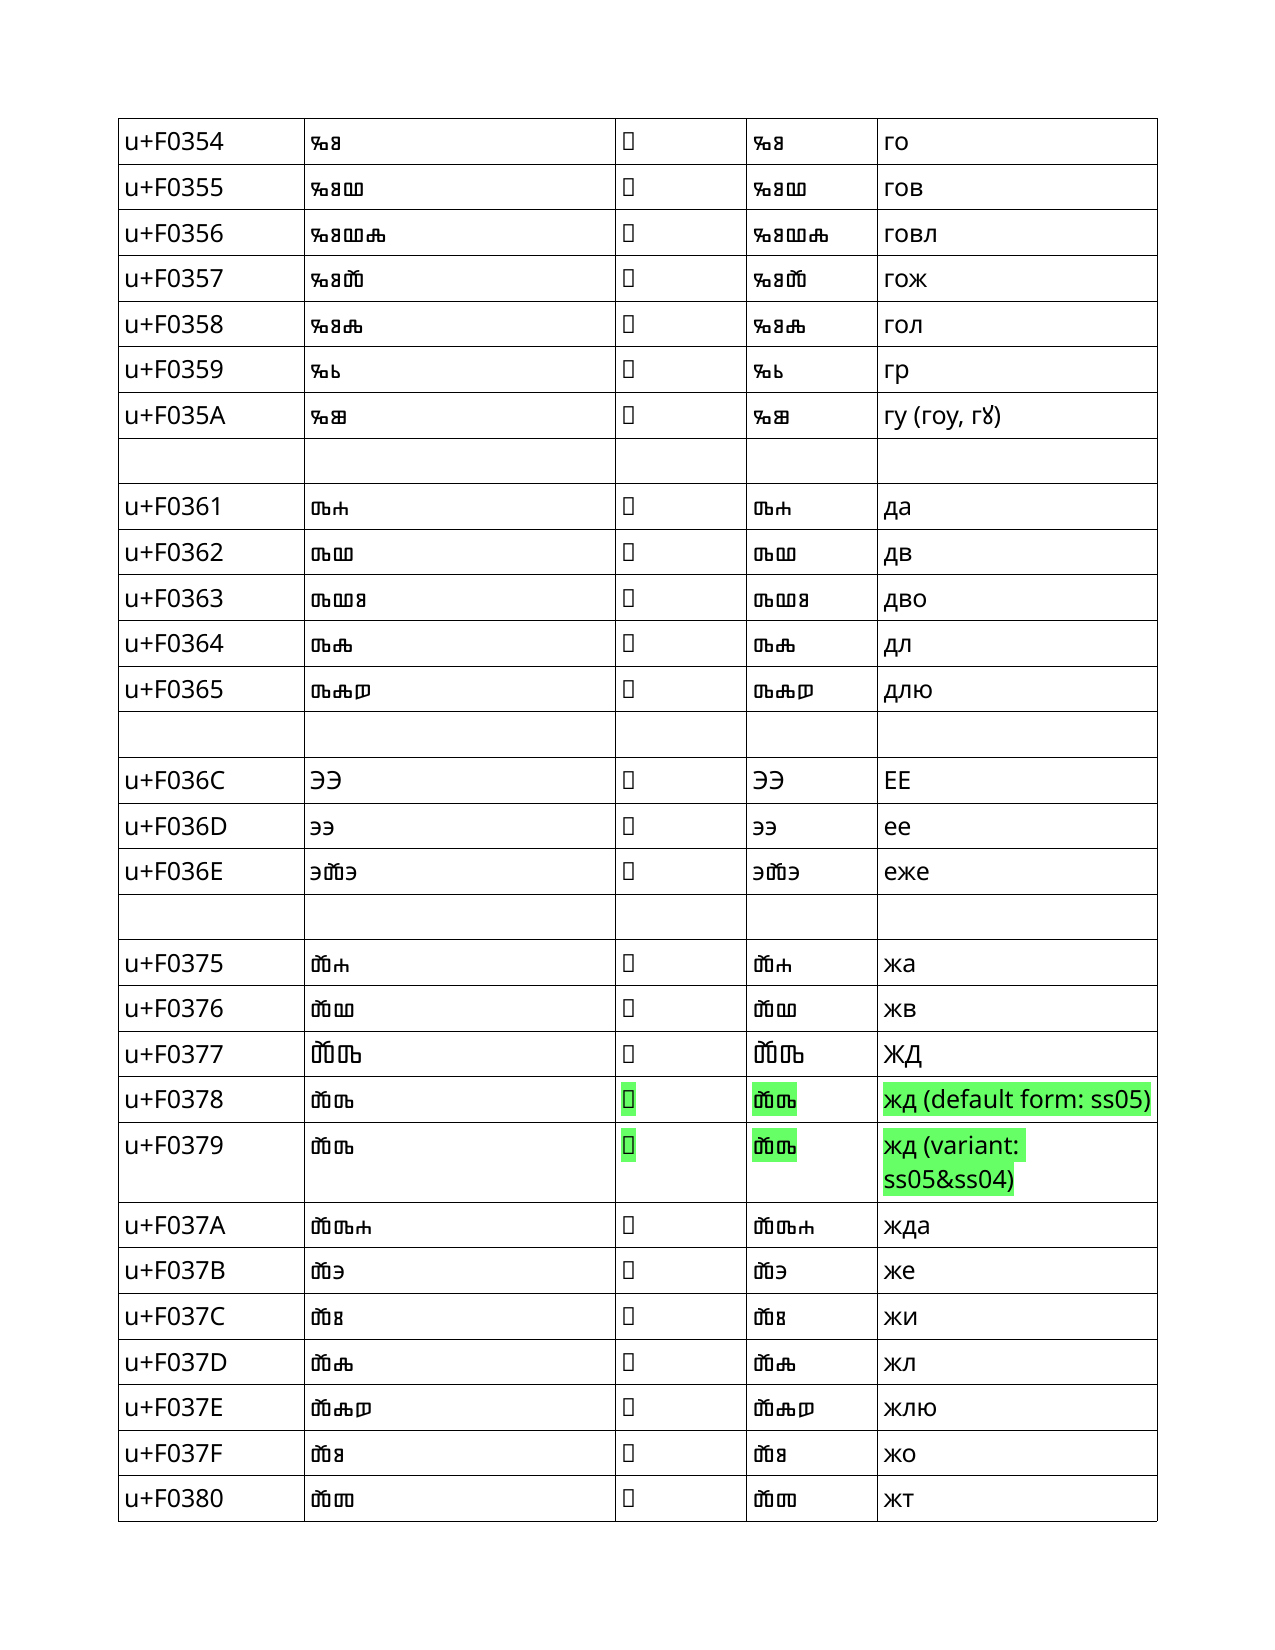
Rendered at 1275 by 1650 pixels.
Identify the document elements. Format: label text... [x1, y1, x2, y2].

table_cell же [878, 1248, 1157, 1293]
table_cell гов [878, 165, 1157, 209]
table_cell [616, 439, 746, 483]
table_cell 󰎀 [616, 1476, 746, 1521]
table_cell 󰍾 [616, 1385, 746, 1430]
table_cell u+F0365 [119, 667, 304, 711]
table_cell 󰍺 [616, 1203, 746, 1247]
table_cell [747, 712, 877, 757]
table_cell 󰍕 [616, 165, 746, 209]
table_cell ⰴⰾ [747, 621, 877, 666]
table_cell ⰳⱃ [747, 347, 877, 392]
table_cell ⰳⱁⰲ [747, 165, 877, 209]
table_cell гу (гѹ, гꙋ) [878, 393, 1157, 437]
table_cell дл [878, 621, 1157, 666]
table_cell ⰳⱁ [305, 119, 615, 164]
table_cell [119, 712, 304, 757]
table_cell ⰵⰶⰵ [305, 849, 615, 894]
table_cell ⰶⱅ [747, 1476, 877, 1521]
table_cell u+F037B [119, 1248, 304, 1293]
table_cell ⰴⰲⱁ [305, 575, 615, 620]
table_cell ⰶⰲ [305, 986, 615, 1031]
table_cell ⰆⰄ [305, 1032, 615, 1076]
table_cell ⰶⰵ [747, 1248, 877, 1293]
table_cell ⰶⰾⱓ [305, 1385, 615, 1430]
table_cell ЕЕ [878, 758, 1157, 802]
table_cell u+F0358 [119, 302, 304, 346]
table_cell u+F0364 [119, 621, 304, 666]
table_cell дв [878, 530, 1157, 574]
table_cell 󰍼 [616, 1294, 746, 1338]
table_cell u+F036C [119, 758, 304, 802]
table_cell ⰳⱁⰶ [747, 256, 877, 301]
table_cell u+F037E [119, 1385, 304, 1430]
table_cell ⰶⰾ [305, 1340, 615, 1384]
table_cell ⰳⱆ [305, 393, 615, 437]
table_cell [878, 712, 1157, 757]
table_cell [747, 895, 877, 939]
table_cell [616, 712, 746, 757]
table_cell u+F0356 [119, 210, 304, 255]
table_cell u+F0355 [119, 165, 304, 209]
table_cell [747, 439, 877, 483]
table_cell [878, 439, 1157, 483]
table_cell гр [878, 347, 1157, 392]
table_cell u+F037D [119, 1340, 304, 1384]
table_cell u+F0362 [119, 530, 304, 574]
table_cell да [878, 484, 1157, 529]
table_cell жда [878, 1203, 1157, 1247]
table_cell жлю [878, 1385, 1157, 1430]
table_cell гож [878, 256, 1157, 301]
table_cell говл [878, 210, 1157, 255]
table_cell ⰅⰅ [747, 758, 877, 802]
table_cell u+F036D [119, 804, 304, 848]
table_cell ⰶⰰ [305, 940, 615, 985]
table_cell 󰍮 [616, 849, 746, 894]
table_cell ⰶⱁ [305, 1431, 615, 1475]
table_cell 󰍖 [616, 210, 746, 255]
table_cell 󰍗 [616, 256, 746, 301]
table_cell u+F0354 [119, 119, 304, 164]
table_cell 󰍶 [616, 986, 746, 1031]
table_cell ⰶⰵ [305, 1248, 615, 1293]
table_cell жт [878, 1476, 1157, 1521]
table_cell ЖД [878, 1032, 1157, 1076]
table_cell 󰍻 [616, 1248, 746, 1293]
table_cell [119, 895, 304, 939]
table_cell жл [878, 1340, 1157, 1384]
table_cell го [878, 119, 1157, 164]
table_cell u+F0357 [119, 256, 304, 301]
table_cell ⰳⱁⰾ [305, 302, 615, 346]
table_cell u+F035A [119, 393, 304, 437]
table_cell ее [878, 804, 1157, 848]
table_cell жд (variant: ss05&ss04) [878, 1123, 1157, 1202]
table_cell ⰅⰅ [305, 758, 615, 802]
table_cell ⰳⱁⰾ [747, 302, 877, 346]
table_cell жд (default form: ss05) [878, 1077, 1157, 1122]
table_cell u+F037F [119, 1431, 304, 1475]
table_cell 󰍭 [616, 804, 746, 848]
table_cell 󰍸 [616, 1077, 746, 1122]
table_cell [305, 712, 615, 757]
table_cell еже [878, 849, 1157, 894]
table_cell 󰍿 [616, 1431, 746, 1475]
table_cell ⰳⱁⰶ [305, 256, 615, 301]
table_cell ⰴⰲ [305, 530, 615, 574]
table_cell ⰵⰶⰵ [747, 849, 877, 894]
table_cell u+F037C [119, 1294, 304, 1338]
table_cell гол [878, 302, 1157, 346]
table_cell u+F0377 [119, 1032, 304, 1076]
table_cell 󰍹 [616, 1123, 746, 1202]
table_cell длю [878, 667, 1157, 711]
table_cell ⰴⰲ [747, 530, 877, 574]
table_cell 󰍬 [616, 758, 746, 802]
table_cell ⰶⰾ [747, 1340, 877, 1384]
table_cell 󰍷 [616, 1032, 746, 1076]
table_cell ⰳⱁⰲⰾ [305, 210, 615, 255]
table_cell дво [878, 575, 1157, 620]
table_cell 󰍔 [616, 119, 746, 164]
table_cell ⰶⱅ [305, 1476, 615, 1521]
table_cell u+F0363 [119, 575, 304, 620]
table_cell ⰶⰴ [305, 1077, 615, 1122]
table_cell ⰳⱁⰲⰾ [747, 210, 877, 255]
table_cell ⰶⰴ [747, 1077, 877, 1122]
table_cell ⰳⱁⰲ [305, 165, 615, 209]
table_cell 󰍤 [616, 621, 746, 666]
table_cell ⰶⰻ [305, 1294, 615, 1338]
table_cell u+F0379 [119, 1123, 304, 1202]
table_cell u+F0376 [119, 986, 304, 1031]
table_cell жи [878, 1294, 1157, 1338]
table_cell ⰳⱆ [747, 393, 877, 437]
table_cell ⰳⱁ [747, 119, 877, 164]
table_cell 󰍽 [616, 1340, 746, 1384]
table_cell ⰶⰲ [747, 986, 877, 1031]
table_cell ⰴⰰ [305, 484, 615, 529]
table_cell 󰍘 [616, 302, 746, 346]
table_cell [119, 439, 304, 483]
table_cell ⰶⰾⱓ [747, 1385, 877, 1430]
table_cell 󰍡 [616, 484, 746, 529]
table_cell ⰵⰵ [747, 804, 877, 848]
table_cell ⰶⰻ [747, 1294, 877, 1338]
table_cell жв [878, 986, 1157, 1031]
table_cell ⰵⰵ [305, 804, 615, 848]
table_cell 󰍥 [616, 667, 746, 711]
table_cell жа [878, 940, 1157, 985]
table_cell ⰶⰴⰰ [747, 1203, 877, 1247]
table_cell ⰶⰰ [747, 940, 877, 985]
table_cell ⰴⰲⱁ [747, 575, 877, 620]
table_cell ⰴⰾⱓ [305, 667, 615, 711]
table_cell u+F036E [119, 849, 304, 894]
table_cell [305, 439, 615, 483]
table_cell u+F0361 [119, 484, 304, 529]
table_cell ⰶⰴⰰ [305, 1203, 615, 1247]
table_cell u+F0378 [119, 1077, 304, 1122]
table_cell [616, 895, 746, 939]
table_cell ⰶⰴ [305, 1123, 615, 1202]
table_cell жо [878, 1431, 1157, 1475]
table_cell ⰴⰾ [305, 621, 615, 666]
table_cell ⰴⰰ [747, 484, 877, 529]
table_cell 󰍣 [616, 575, 746, 620]
table_cell ⰶⰴ [747, 1123, 877, 1202]
table_cell 󰍚 [616, 393, 746, 437]
table_cell 󰍢 [616, 530, 746, 574]
table_cell [878, 895, 1157, 939]
table_cell [305, 895, 615, 939]
table_cell 󰍵 [616, 940, 746, 985]
table_cell ⰳⱃ [305, 347, 615, 392]
table_cell u+F0359 [119, 347, 304, 392]
table_cell u+F0380 [119, 1476, 304, 1521]
table_cell u+F037A [119, 1203, 304, 1247]
table_cell ⰴⰾⱓ [747, 667, 877, 711]
table_cell ⰆⰄ [747, 1032, 877, 1076]
table_cell u+F0375 [119, 940, 304, 985]
table_cell ⰶⱁ [747, 1431, 877, 1475]
table_cell 󰍙 [616, 347, 746, 392]
